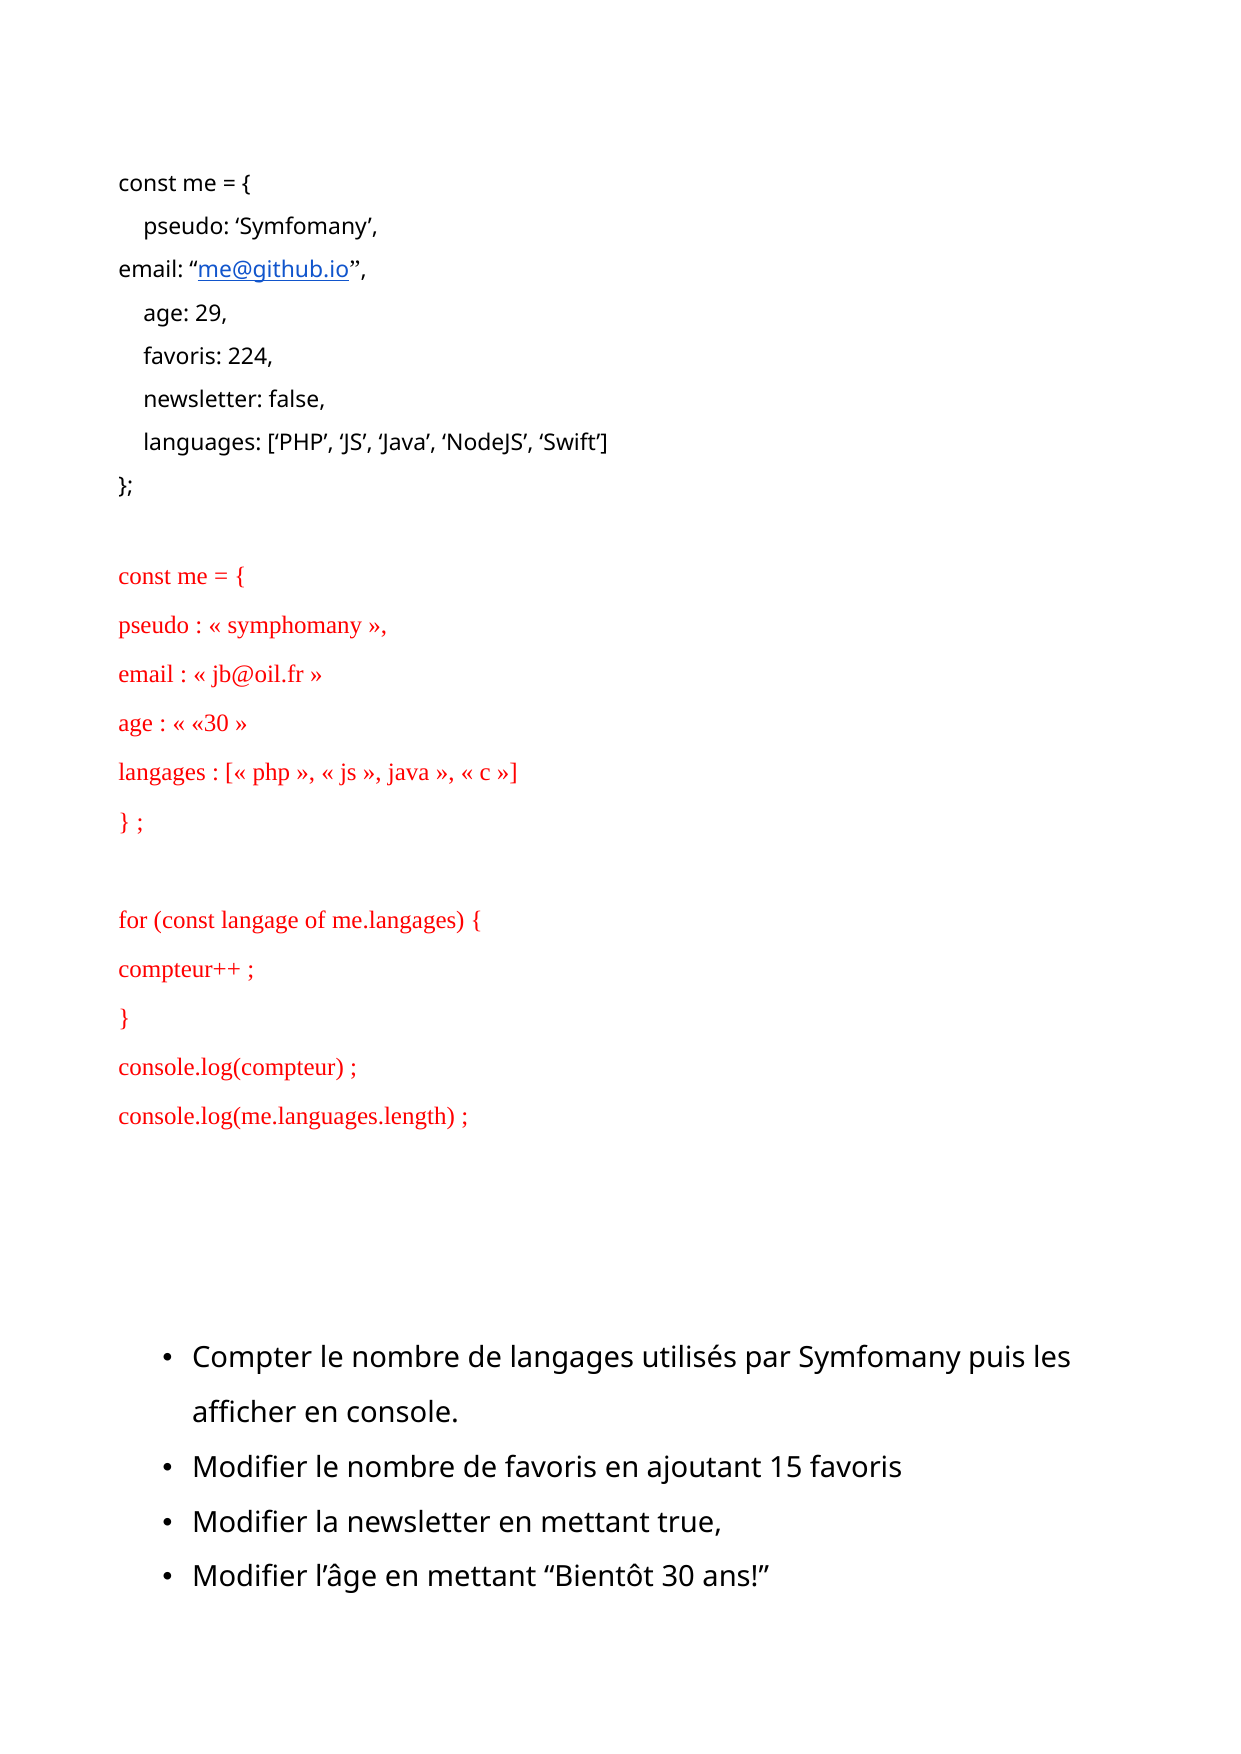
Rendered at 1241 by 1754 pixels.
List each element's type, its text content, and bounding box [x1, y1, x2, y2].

text favoris: 224, [118, 340, 1122, 371]
text }; [118, 469, 1122, 500]
text email: “me@github.io”, [118, 253, 1122, 285]
text console.log(me.languages.length) ; [118, 1101, 1122, 1130]
text compteur++ ; [118, 954, 1122, 982]
text languages: [‘PHP’, ‘JS’, ‘Java’, ‘NodeJS’, ‘Swift’] [118, 426, 1122, 457]
text langages : [« php », « js », java », « c »] [118, 757, 1122, 786]
list Modifier la newsletter en mettant true, [162, 1501, 1122, 1541]
list Modifier l’âge en mettant “Bientôt 30 ans!” [162, 1556, 1122, 1595]
text console.log(compteur) ; [118, 1052, 1122, 1081]
text pseudo: ‘Symfomany’, [118, 210, 1122, 242]
text for (const langage of me.langages) { [118, 905, 1122, 933]
text age: 29, [118, 297, 1122, 328]
text email : « jb@oil.fr » [118, 659, 1122, 688]
text const me = { [118, 561, 1122, 590]
text pseudo : « symphomany », [118, 610, 1122, 639]
text age : « «30 » [118, 708, 1122, 737]
list Modifier le nombre de favoris en ajoutant 15 favoris [162, 1446, 1122, 1486]
list Compter le nombre de langages utilisés par Symfomany puis les afficher en console. [162, 1337, 1122, 1431]
text const me = { [118, 167, 1122, 198]
text } ; [118, 807, 1122, 835]
text } [118, 1003, 1122, 1032]
text newsletter: false, [118, 383, 1122, 414]
